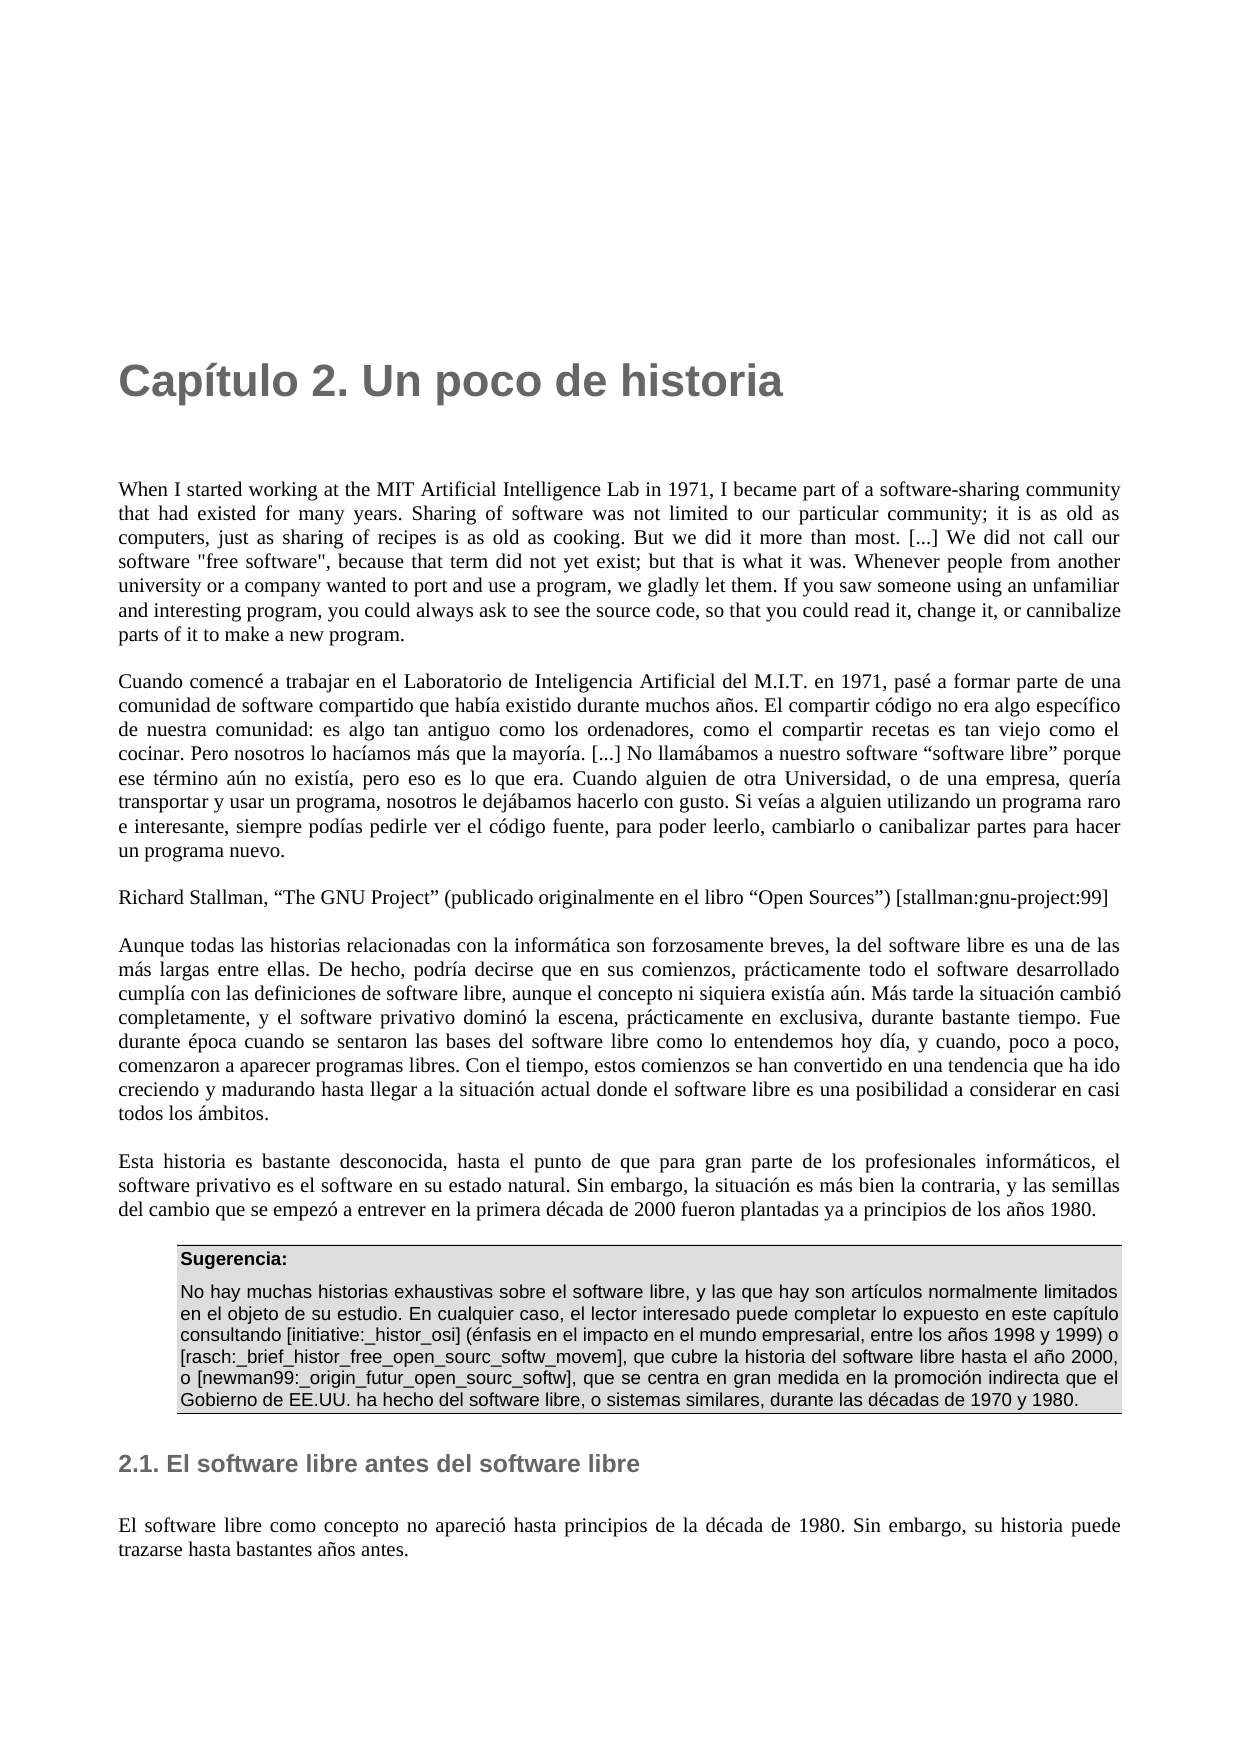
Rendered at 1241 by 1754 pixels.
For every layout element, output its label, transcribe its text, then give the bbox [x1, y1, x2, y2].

text Cuando comencé a trabajar en el Laboratorio de Inteligencia Artificial del M.I.T. en 1971, pasé a formar parte de una comunidad de software compartido que había existido durante muchos años. El compartir código no era algo específico de nuestra comunidad: es algo tan antiguo como los ordenadores, como el compartir recetas es tan viejo como el cocinar. Pero nosotros lo hacíamos más que la mayoría. [...] No llamábamos a nuestro software “software libre” porque ese término aún no existía, pero eso es lo que era. Cuando alguien de otra Universidad, o de una empresa, quería transportar y usar un programa, nosotros le dejábamos hacerlo con gusto. Si veías a alguien utilizando un programa raro e interesante, siempre podías pedirle ver el código fuente, para poder leerlo, cambiarlo o canibalizar partes para hacer un programa nuevo. [118, 669, 1122, 862]
text Richard Stallman, “The GNU Project” (publicado originalmente en el libro “Open Sources”) [stallman:gnu-project:99] [118, 885, 1122, 909]
text El software libre como concepto no apareció hasta principios de la década de 1980. Sin embargo, su historia puede trazarse hasta bastantes años antes. [118, 1513, 1122, 1561]
text Sugerencia: [177, 1246, 1122, 1269]
text When I started working at the MIT Artificial Intelligence Lab in 1971, I became part of a software-sharing community that had existed for many years. Sharing of software was not limited to our particular community; it is as old as computers, just as sharing of recipes is as old as cooking. But we did it more than most. [...] We did not call our software "free software", because that term did not yet exist; but that is what it was. Whenever people from another university or a company wanted to port and use a program, we gladly let them. If you saw someone using an unfamiliar and interesting program, you could always ask to see the source code, so that you could read it, change it, or cannibalize parts of it to make a new program. [118, 477, 1122, 646]
text Aunque todas las historias relacionadas con la informática son forzosamente breves, la del software libre es una de las más largas entre ellas. De hecho, podría decirse que en sus comienzos, prácticamente todo el software desarrollado cumplía con las definiciones de software libre, aunque el concepto ni siquiera existía aún. Más tarde la situación cambió completamente, y el software privativo dominó la escena, prácticamente en exclusiva, durante bastante tiempo. Fue durante época cuando se sentaron las bases del software libre como lo entendemos hoy día, y cuando, poco a poco, comenzaron a aparecer programas libres. Con el tiempo, estos comienzos se han convertido en una tendencia que ha ido creciendo y madurando hasta llegar a la situación actual donde el software libre es una posibilidad a considerar en casi todos los ámbitos. [118, 933, 1122, 1125]
subtitle 2.1. El software libre antes del software libre [118, 1449, 1122, 1478]
subtitle Capítulo 2. Un poco de historia [118, 354, 1122, 406]
text No hay muchas historias exhaustivas sobre el software libre, y las que hay son artículos normalmente limitados en el objeto de su estudio. En cualquier caso, el lector interesado puede completar lo expuesto en este capítulo consultando [initiative:_histor_osi] (énfasis en el impacto en el mundo empresarial, entre los años 1998 y 1999) o [rasch:_brief_histor_free_open_sourc_softw_movem], que cubre la historia del software libre hasta el año 2000, o [newman99:_origin_futur_open_sourc_softw], que se centra en gran medida en la promoción indirecta que el Gobierno de EE.UU. ha hecho del software libre, o sistemas similares, durante las décadas de 1970 y 1980. [177, 1278, 1122, 1413]
text Esta historia es bastante desconocida, hasta el punto de que para gran parte de los profesionales informáticos, el software privativo es el software en su estado natural. Sin embargo, la situación es más bien la contraria, y las semillas del cambio que se empezó a entrever en la primera década de 2000 fueron plantadas ya a principios de los años 1980. [118, 1149, 1122, 1221]
